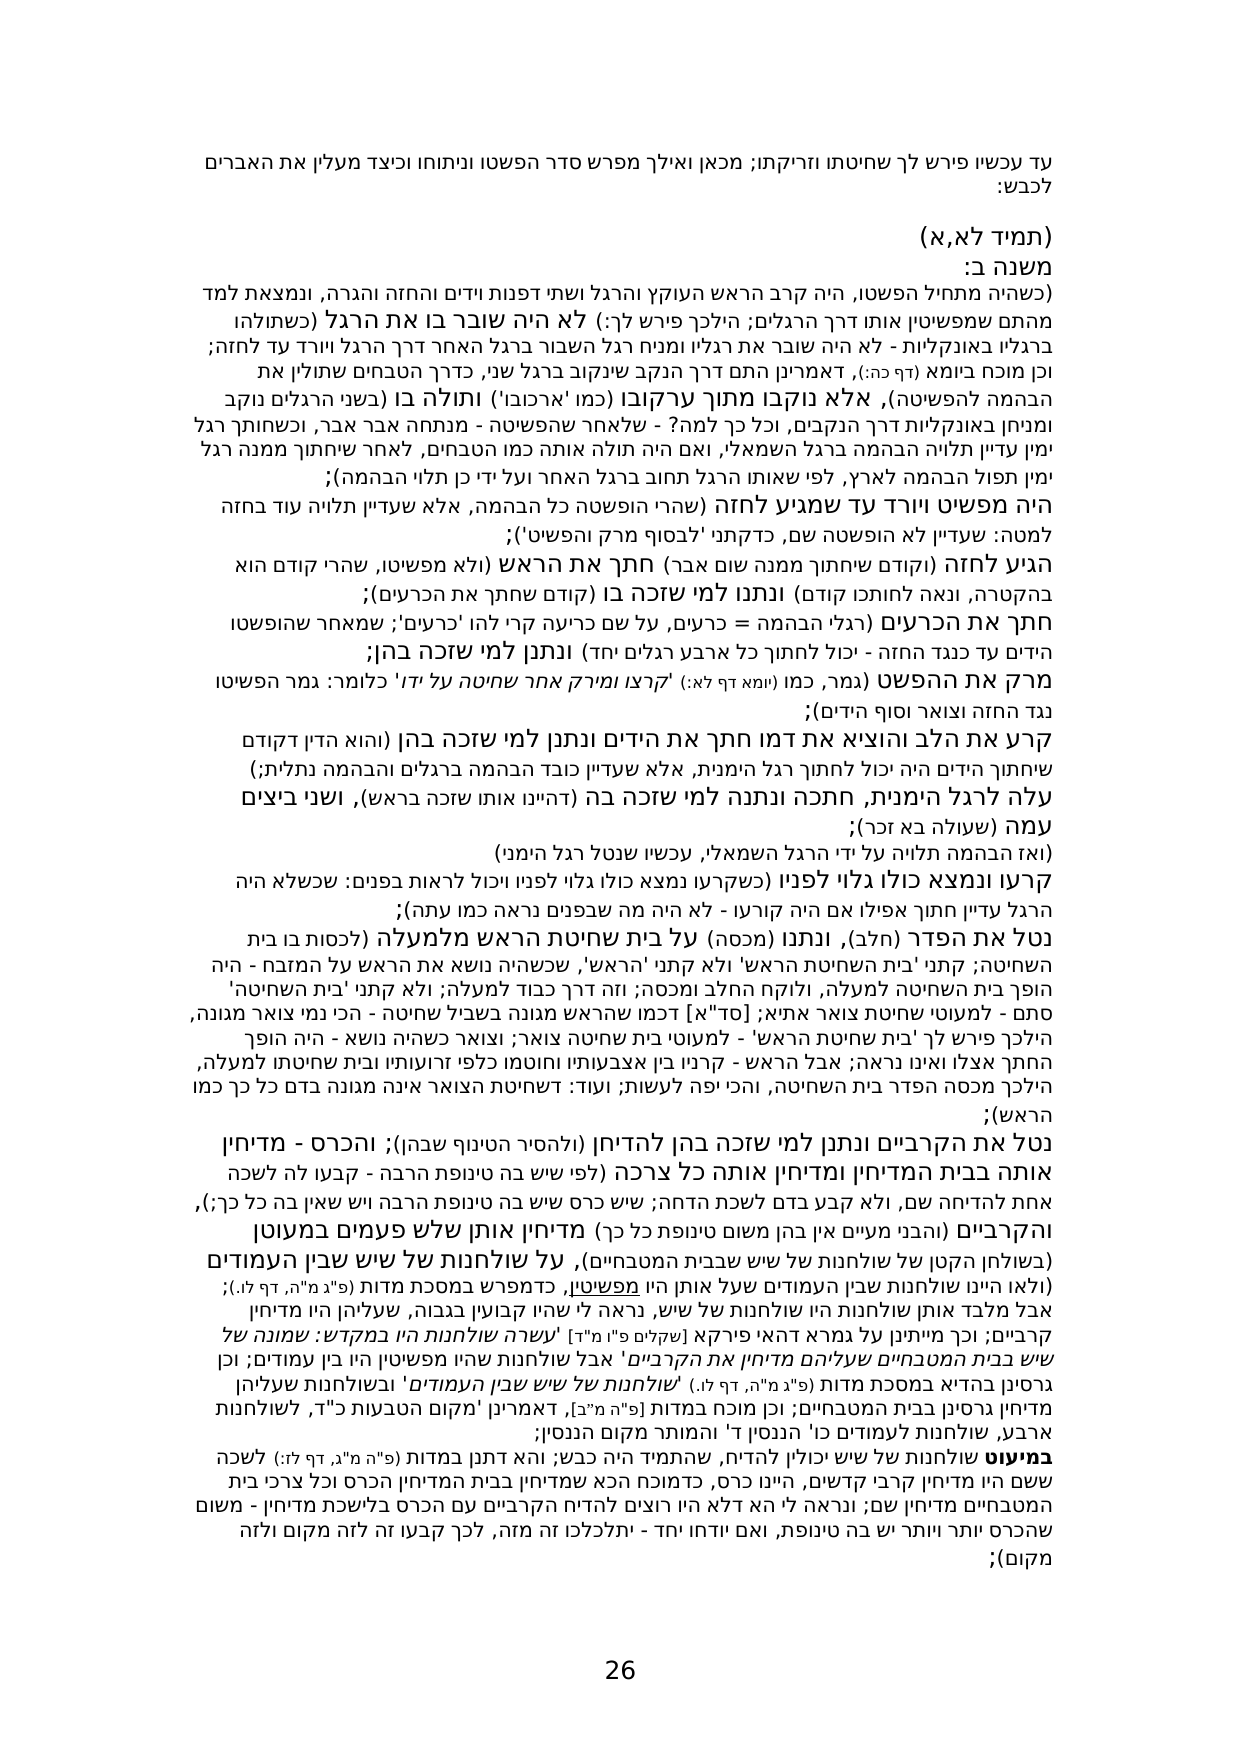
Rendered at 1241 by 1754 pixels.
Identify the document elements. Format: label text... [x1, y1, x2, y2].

text עלה לרגל הימנית, חתכה ונתנה למי שזכה בה (דהיינו אותו שזכה בראש), ושני ביצים עמה (שעולה בא זכר); [187, 782, 1053, 841]
text הגיע לחזה (וקודם שיחתוך ממנה שום אבר) חתך את הראש (ולא מפשיטו, שהרי קודם הוא בהקטרה, ונאה לחותכו קודם) ונתנו למי שזכה בו (קודם שחתך את הכרעים); [187, 549, 1053, 607]
text (כשהיה מתחיל הפשטו, היה קרב הראש העוקץ והרגל ושתי דפנות וידים והחזה והגרה, ונמצאת למד מהתם שמפשיטין אותו דרך הרגלים; הילכך פירש לך:) לא היה שובר בו את הרגל (כשתולהו ברגליו באונקליות - לא היה שובר את רגליו ומניח רגל השבור ברגל האחר דרך הרגל ויורד עד לחזה; וכן מוכח ביומא (דף כה:), דאמרינן התם דרך הנקב שינקוב ברגל שני, כדרך הטבחים שתולין את הבהמה להפשיטה), אלא נוקבו מתוך ערקובו (כמו 'ארכובו') ותולה בו (בשני הרגלים נוקב ומניחן באונקליות דרך הנקבים, וכל כך למה? - שלאחר שהפשיטה - מנתחה אבר אבר, וכשחותך רגל ימין עדיין תלויה הבהמה ברגל השמאלי, ואם היה תולה אותה כמו הטבחים, לאחר שיחתוך ממנה רגל ימין תפול הבהמה לארץ, לפי שאותו הרגל תחוב ברגל האחר ועל ידי כן תלוי הבהמה); [187, 281, 1053, 490]
text נטל את הקרביים ונתנן למי שזכה בהן להדיחן (ולהסיר הטינוף שבהן); והכרס - מדיחין אותה בבית המדיחין ומדיחין אותה כל צרכה (לפי שיש בה טינופת הרבה - קבעו לה לשכה אחת להדיחה שם, ולא קבע בדם לשכת הדחה; שיש כרס שיש בה טינופת הרבה ויש שאין בה כל כך;), והקרביים (והבני מעיים אין בהן משום טינופת כל כך) מדיחין אותן שלש פעמים במעוטן (בשולחן הקטן של שולחנות של שיש שבבית המטבחיים), על שולחנות של שיש שבין העמודים (ולאו היינו שולחנות שבין העמודים שעל אותן היו מפשיטין, כדמפרש במסכת מדות (פ"ג מ"ה, דף לו.); אבל מלבד אותן שולחנות היו שולחנות של שיש, נראה לי שהיו קבועין בגבוה, שעליהן היו מדיחין קרביים; וכך מייתינן על גמרא דהאי פירקא [שקלים פ"ו מ"ד] 'עשרה שולחנות היו במקדש: שמונה של שיש בבית המטבחיים שעליהם מדיחין את הקרביים' אבל שולחנות שהיו מפשיטין היו בין עמודים; וכן גרסינן בהדיא במסכת מדות (פ"ג מ"ה, דף לו.) 'שולחנות של שיש שבין העמודים' ובשולחנות שעליהן מדיחין גרסינן בבית המטבחיים; וכן מוכח במדות [פ"ה מ”ב], דאמרינן 'מקום הטבעות כ"ד, לשולחנות ארבע, שולחנות לעמודים כו' הננסין ד' והמותר מקום הננסין; [187, 1128, 1053, 1445]
text (ואז הבהמה תלויה על ידי הרגל השמאלי, עכשיו שנטל רגל הימני) [187, 841, 1053, 865]
text נטל את הפדר (חלב), ונתנו (מכסה) על בית שחיטת הראש מלמעלה (לכסות בו בית השחיטה; קתני 'בית השחיטת הראש' ולא קתני 'הראש', שכשהיה נושא את הראש על המזבח - היה הופך בית השחיטה למעלה, ולוקח החלב ומכסה; וזה דרך כבוד למעלה; ולא קתני 'בית השחיטה' סתם - למעוטי שחיטת צואר אתיא; [סד"א] דכמו שהראש מגונה בשביל שחיטה - הכי נמי צואר מגונה, הילכך פירש לך 'בית שחיטת הראש' - למעוטי בית שחיטה צואר; וצואר כשהיה נושא - היה הופך החתך אצלו ואינו נראה; אבל הראש - קרניו בין אצבעותיו וחוטמו כלפי זרועותיו ובית שחיטתו למעלה, הילכך מכסה הפדר בית השחיטה, והכי יפה לעשות; ועוד: דשחיטת הצואר אינה מגונה בדם כל כך כמו הראש); [187, 923, 1053, 1128]
text (תמיד לא,א) [187, 223, 1053, 252]
text במיעוט שולחנות של שיש יכולין להדיח, שהתמיד היה כבש; והא דתנן במדות (פ"ה מ"ג, דף לז:) לשכה ששם היו מדיחין קרבי קדשים, היינו כרס, כדמוכח הכא שמדיחין בבית המדיחין הכרס וכל צרכי בית המטבחיים מדיחין שם; ונראה לי הא דלא היו רוצים להדיח הקרביים עם הכרס בלישכת מדיחין - משום שהכרס יותר ויותר יש בה טינופת, ואם יודחו יחד - יתלכלכו זה מזה, לכך קבעו זה לזה מקום ולזה מקום); [187, 1445, 1053, 1571]
text קרע את הלב והוציא את דמו חתך את הידים ונתנן למי שזכה בהן (והוא הדין דקודם שיחתוך הידים היה יכול לחתוך רגל הימנית, אלא שעדיין כובד הבהמה ברגלים והבהמה נתלית;) [187, 724, 1053, 782]
text חתך את הכרעים (רגלי הבהמה = כרעים, על שם כריעה קרי להו 'כרעים'; שמאחר שהופשטו הידים עד כנגד החזה - יכול לחתוך כל ארבע רגלים יחד) ונתנן למי שזכה בהן; [187, 607, 1053, 666]
text מרק את ההפשט (גמר, כמו (יומא דף לא:) 'קרצו ומירק אחר שחיטה על ידו' כלומר: גמר הפשיטו נגד החזה וצואר וסוף הידים); [187, 666, 1053, 724]
text היה מפשיט ויורד עד שמגיע לחזה (שהרי הופשטה כל הבהמה, אלא שעדיין תלויה עוד בחזה למטה: שעדיין לא הופשטה שם, כדקתני 'לבסוף מרק והפשיט'); [187, 490, 1053, 549]
text קרעו ונמצא כולו גלוי לפניו (כשקרעו נמצא כולו גלוי לפניו ויכול לראות בפנים: שכשלא היה הרגל עדיין חתוך אפילו אם היה קורעו - לא היה מה שבפנים נראה כמו עתה); [187, 865, 1053, 923]
text משנה ב: [187, 252, 1053, 281]
text עד עכשיו פירש לך שחיטתו וזריקתו; מכאן ואילך מפרש סדר הפשטו וניתוחו וכיצד מעלין את האברים לכבש: [187, 150, 1053, 198]
